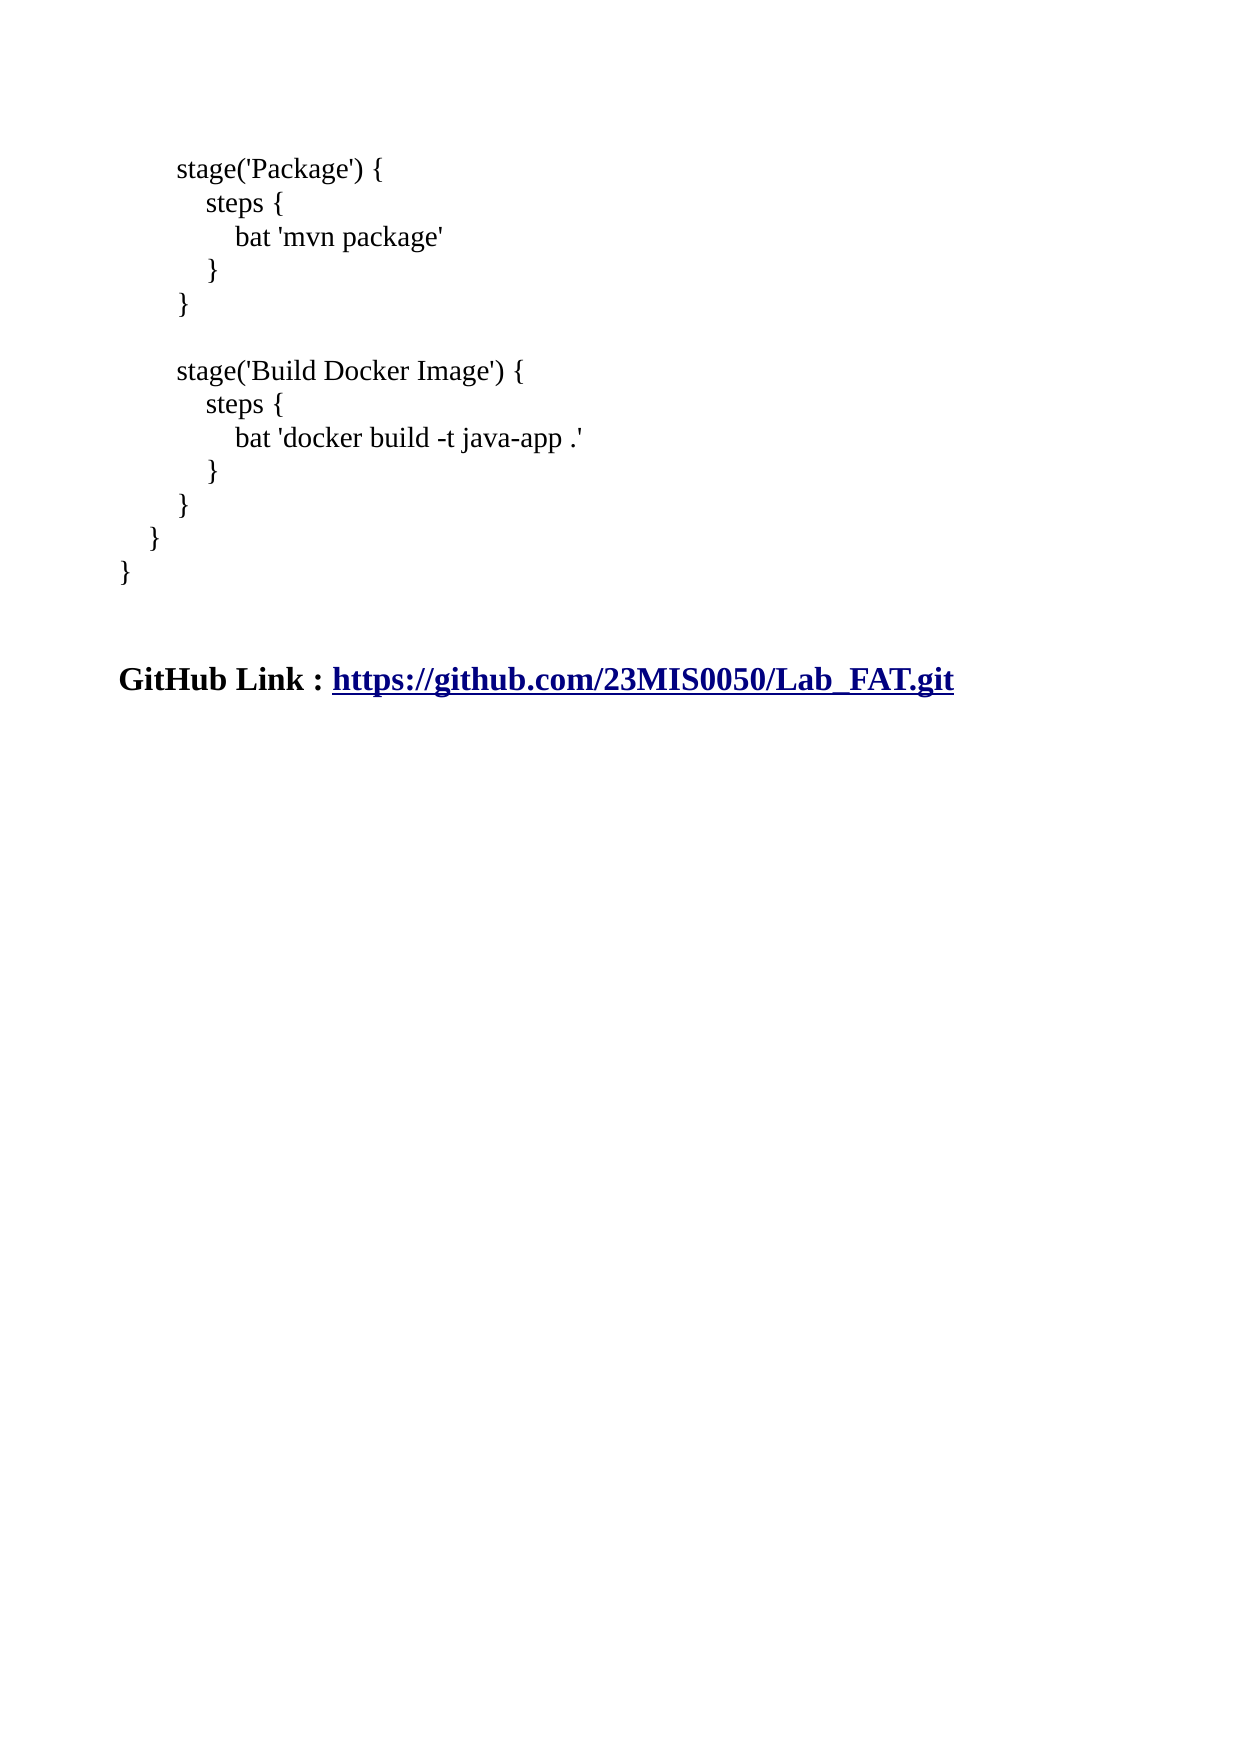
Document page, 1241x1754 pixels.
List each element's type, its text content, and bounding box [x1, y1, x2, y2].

text GitHub Link : https://github.com/23MIS0050/Lab_FAT.git [118, 659, 1122, 698]
text stage('Package') { steps { bat 'mvn package' } } stage('Build Docker Image') { steps { bat 'docker build -t java-app .' } } } } [118, 118, 1122, 621]
